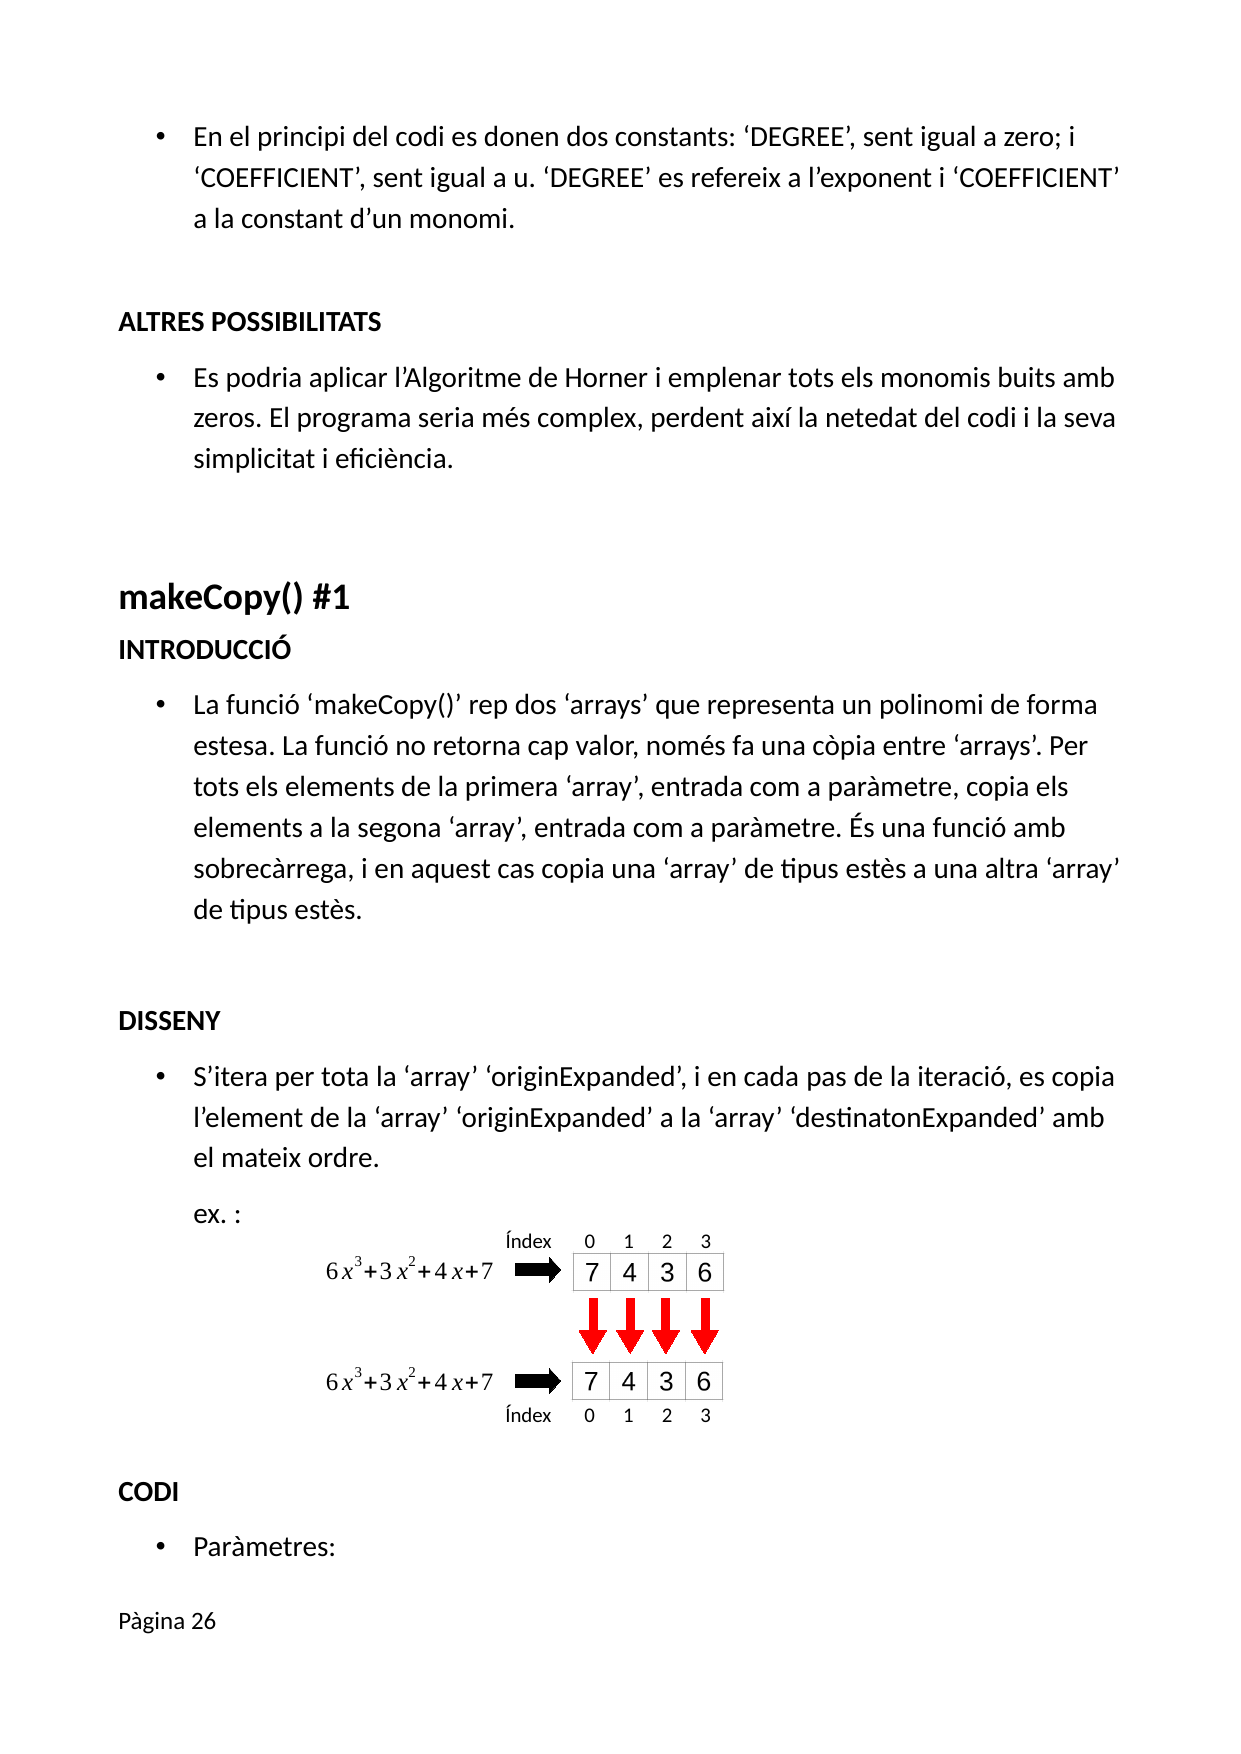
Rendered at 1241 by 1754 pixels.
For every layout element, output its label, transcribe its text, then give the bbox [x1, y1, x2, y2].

list ex. : [156, 1195, 1122, 1231]
list S’itera per tota la ‘array’ ‘originExpanded’, i en cada pas de la iteració, es copia l’element de la ‘array’ ‘originExpanded’ a la ‘array’ ‘destinatonExpanded’ amb el mateix ordre. [156, 1058, 1122, 1175]
picture [571, 1251, 725, 1293]
list En el principi del codi es donen dos constants: ‘DEGREE’, sent igual a zero; i ‘COEFFICIENT’, sent igual a u. ‘DEGREE’ es refereix a l’exponent i ‘COEFFICIENT’ a la constant d’un monomi. [156, 118, 1122, 236]
list Paràmetres: [156, 1528, 1122, 1564]
text ALTRES POSSIBILITATS [118, 303, 1122, 339]
list La funció ‘makeCopy()’ rep dos ‘arrays’ que representa un polinomi de forma estesa. La funció no retorna cap valor, només fa una còpia entre ‘arrays’. Per tots els elements de la primera ‘array’, entrada com a paràmetre, copia els elements a la segona ‘array’, entrada com a paràmetre. És una funció amb sobrecàrrega, i en aquest cas copia una ‘array’ de tipus estès a una altra ‘array’ de tipus estès. [156, 686, 1122, 927]
subtitle makeCopy() #1 [118, 573, 1122, 618]
text CODI [118, 1473, 1122, 1508]
list Es podria aplicar l’Algoritme de Horner i emplenar tots els monomis buits amb zeros. El programa seria més complex, perdent així la netedat del codi i la seva simplicitat i eficiència. [156, 359, 1122, 476]
picture [570, 1360, 725, 1402]
text DISSENY [118, 1002, 1122, 1038]
text INTRODUCCIÓ [118, 631, 1122, 667]
